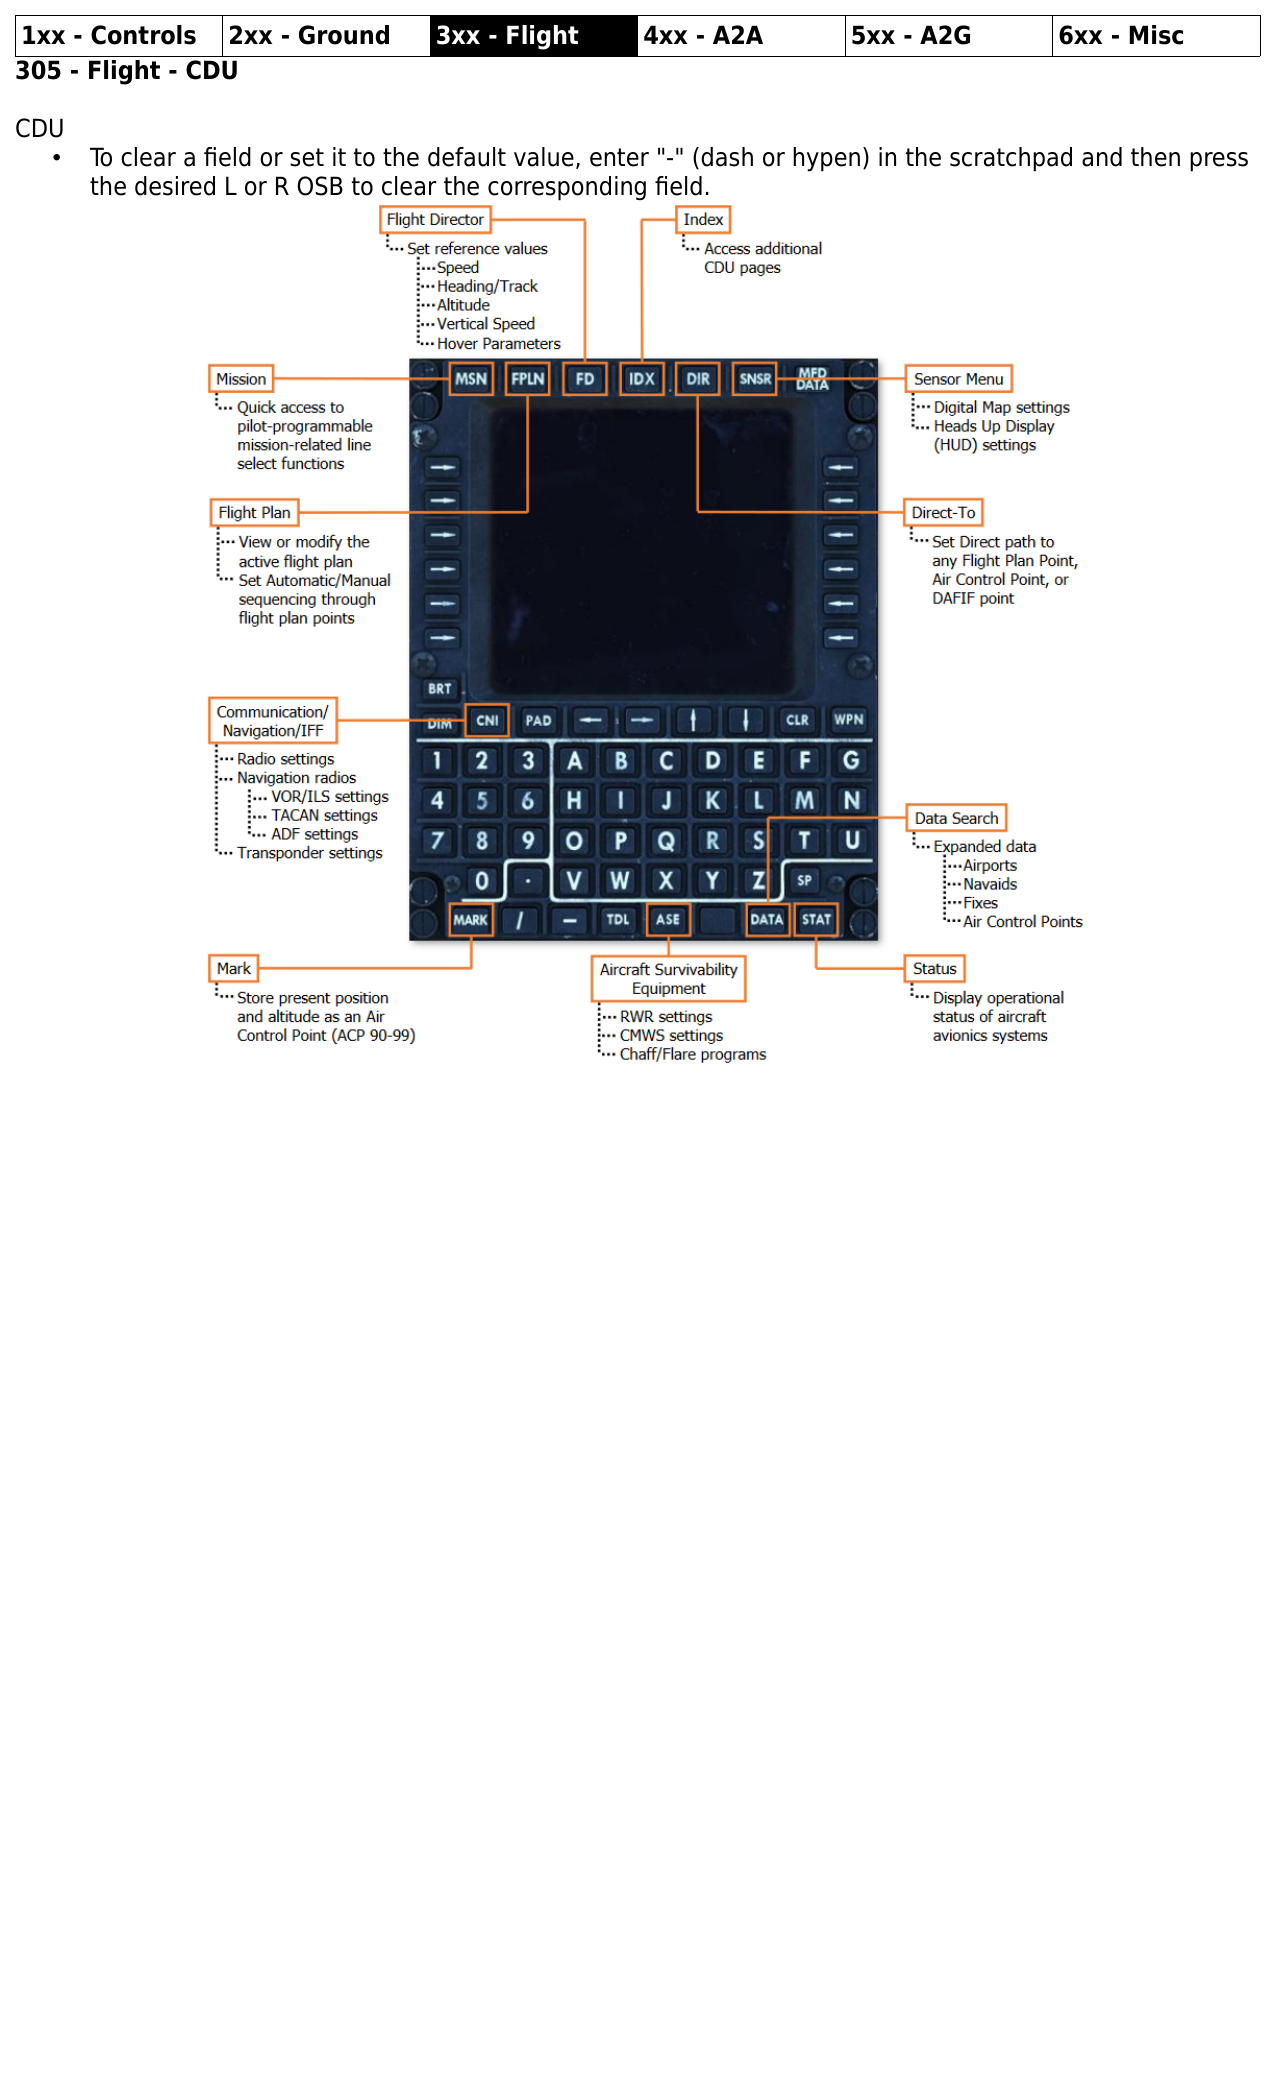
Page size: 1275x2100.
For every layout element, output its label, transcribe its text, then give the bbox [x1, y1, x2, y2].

list To clear a field or set it to the default value, enter "-" (dash or hypen) in the scratchpad and then press the desired L or R OSB to clear the corresponding field. [52, 143, 1260, 202]
table_header 1xx - Controls [16, 16, 222, 56]
table_header 6xx - Misc [1053, 16, 1260, 56]
table_header 2xx - Ground [223, 16, 430, 56]
table_header 5xx - A2G [846, 16, 1052, 56]
table_header 3xx - Flight [431, 16, 637, 56]
text CDU [15, 114, 1260, 143]
table_header 4xx - A2A [638, 16, 845, 56]
picture [177, 201, 1098, 1067]
text 305 - Flight - CDU [15, 57, 1260, 85]
